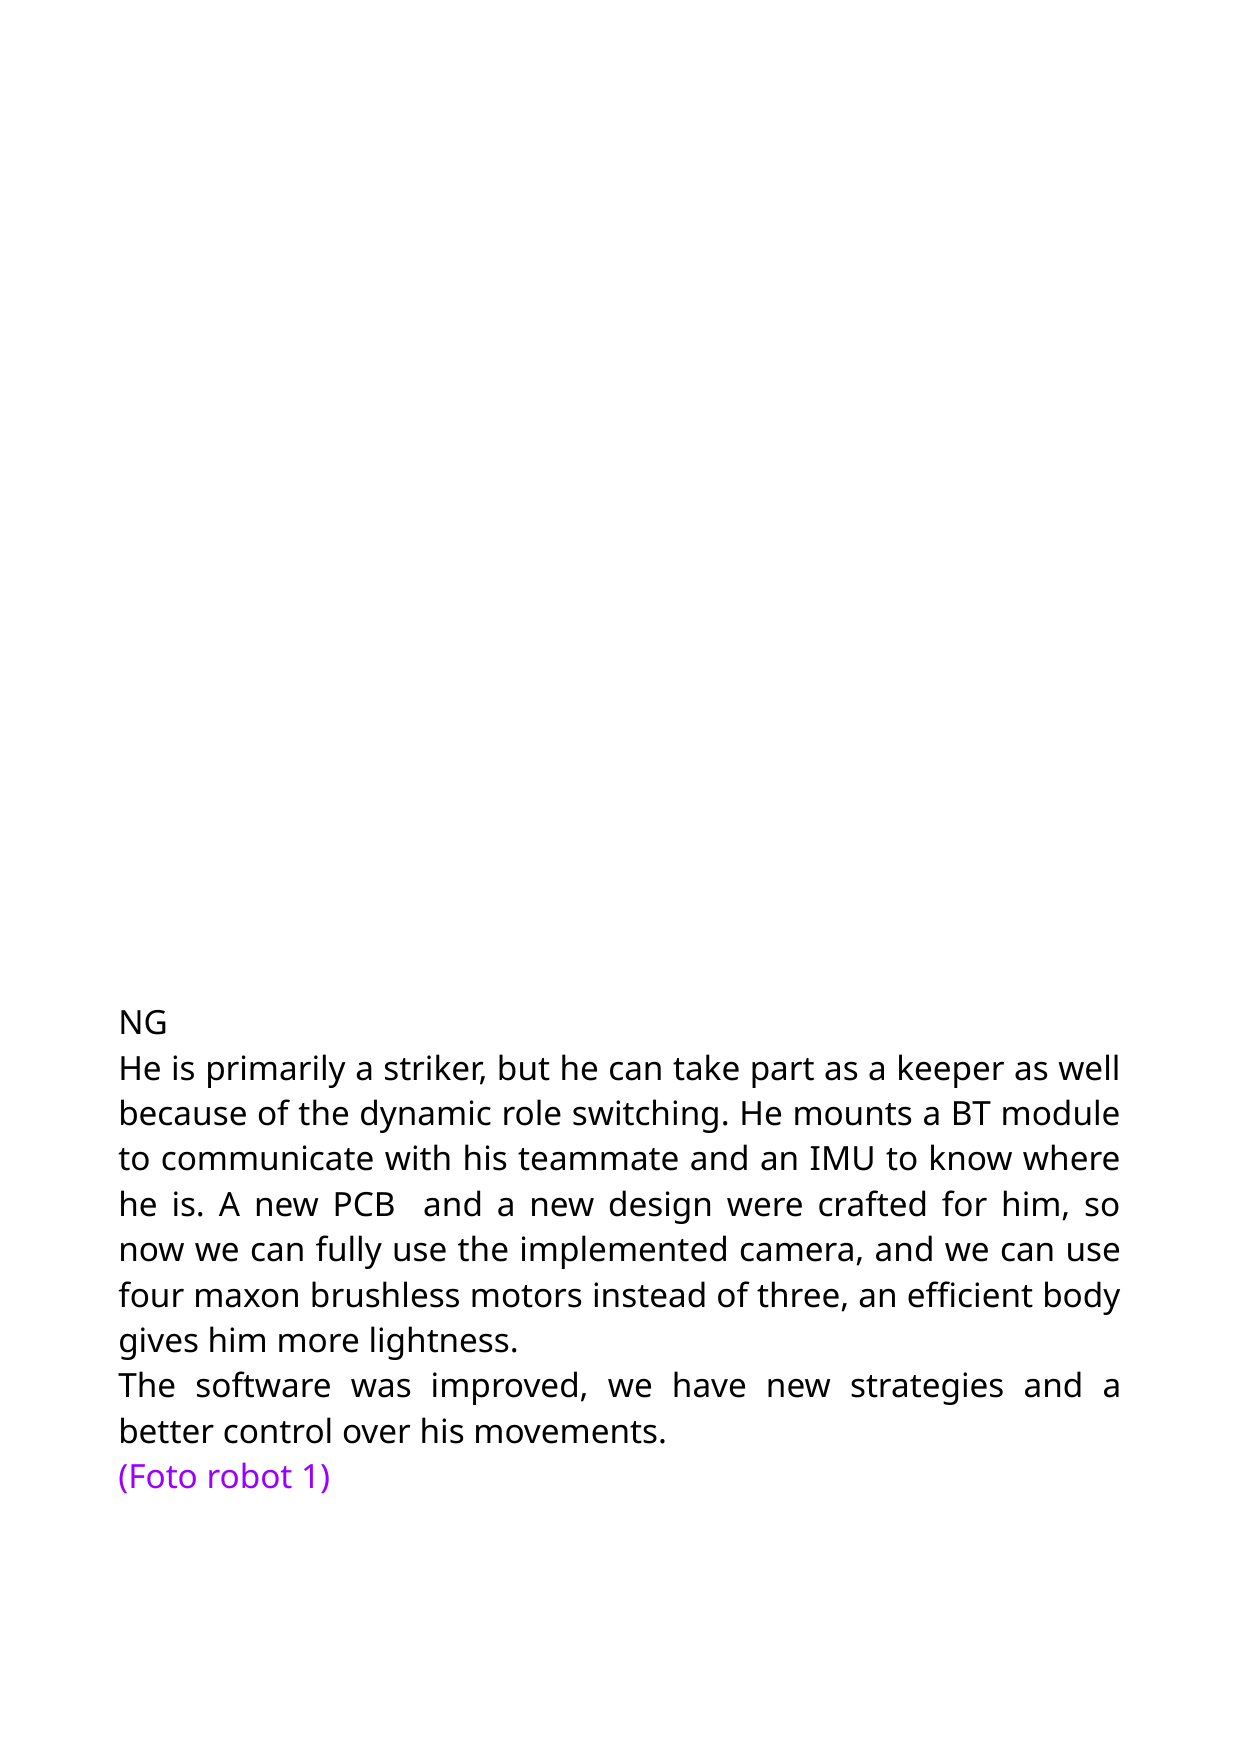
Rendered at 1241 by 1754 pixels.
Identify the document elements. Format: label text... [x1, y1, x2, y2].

text He is primarily a striker, but he can take part as a keeper as well because of the dynamic role switching. He mounts a BT module to communicate with his teammate and an IMU to know where he is. A new PCB and a new design were crafted for him, so now we can fully use the implemented camera, and we can use four maxon brushless motors instead of three, an efficient body gives him more lightness. [118, 1044, 1122, 1362]
text (Foto robot 1) [118, 1453, 1122, 1498]
text The software was improved, we have new strategies and a better control over his movements. [118, 1362, 1122, 1453]
text NG [118, 999, 1122, 1044]
